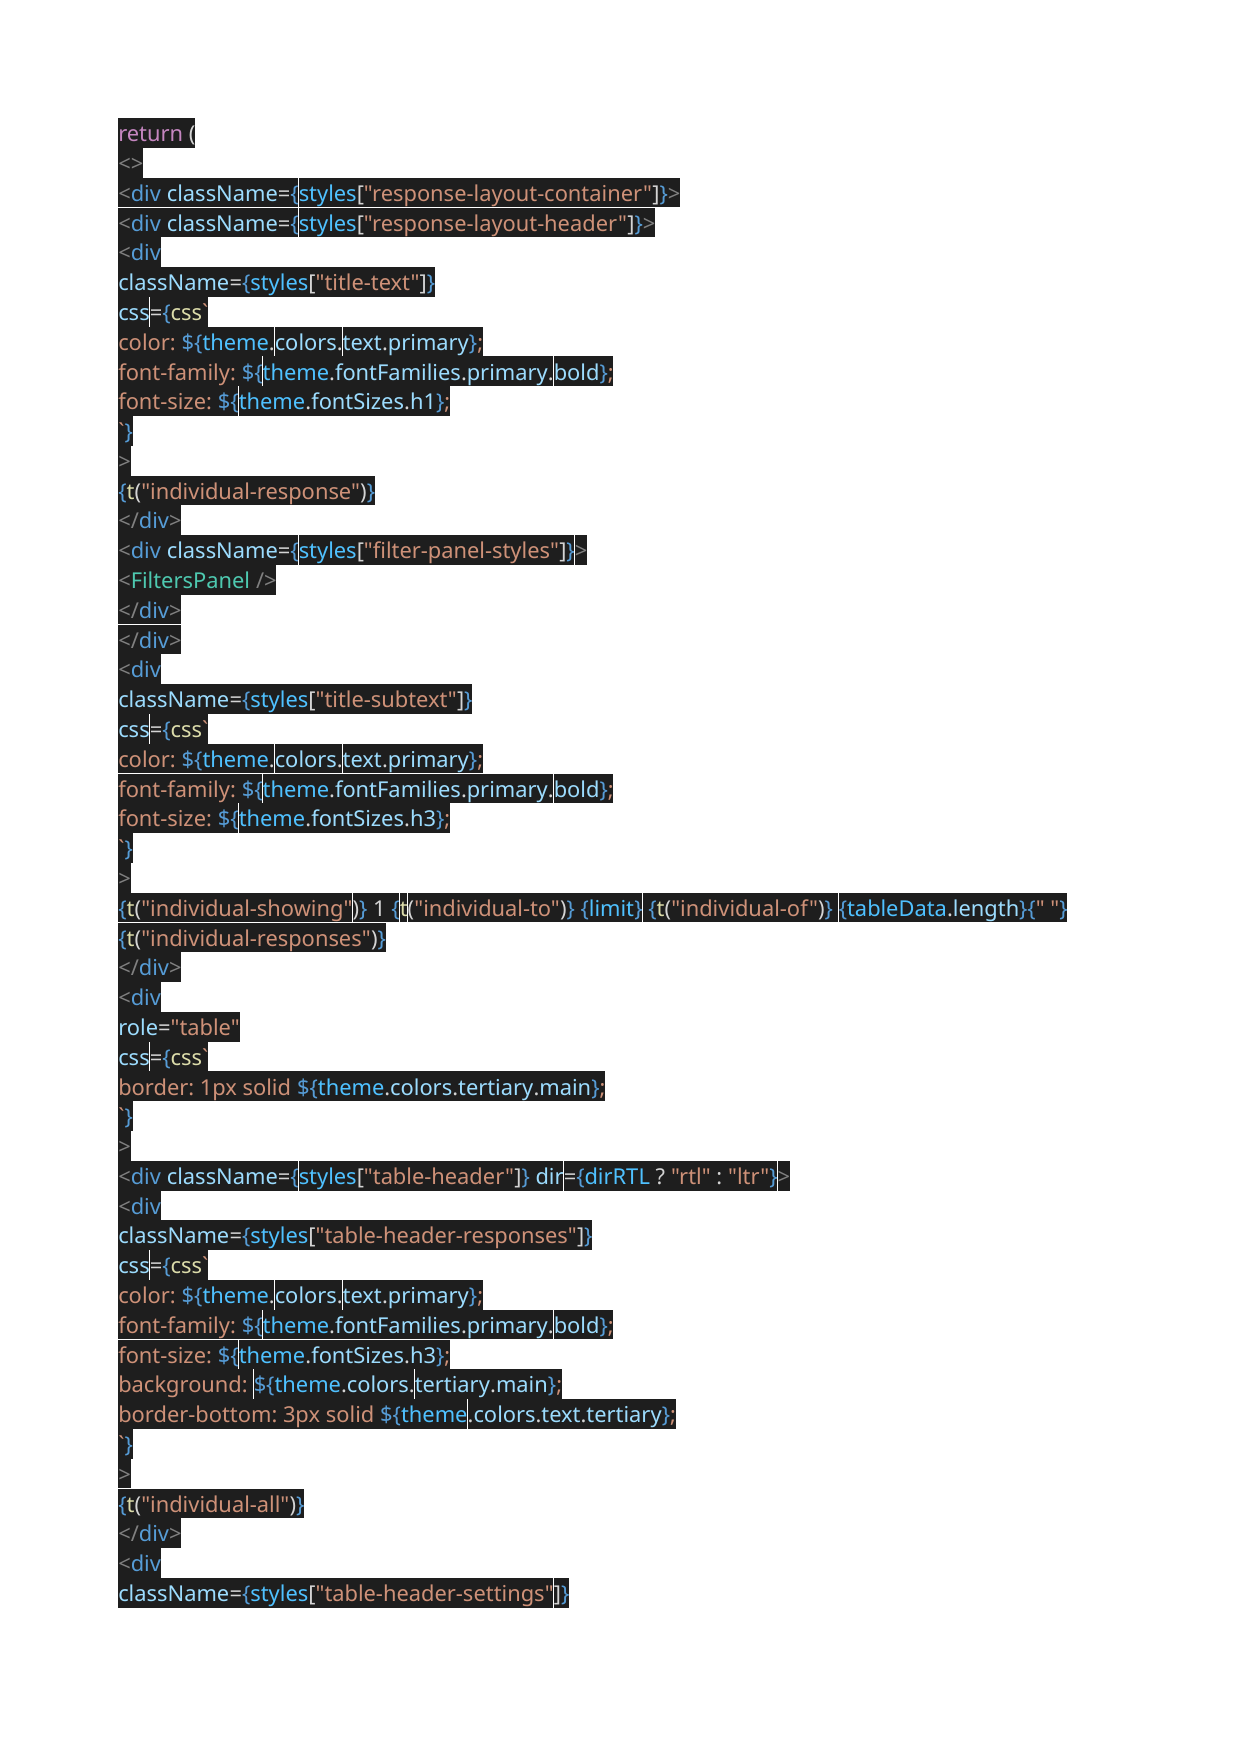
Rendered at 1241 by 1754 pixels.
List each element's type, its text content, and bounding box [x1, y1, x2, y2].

text </div> [118, 505, 1122, 535]
text font-size: ${theme.fontSizes.h3}; [118, 1339, 1122, 1369]
text return ( [118, 118, 1122, 148]
text font-size: ${theme.fontSizes.h1}; [118, 386, 1122, 416]
text <div [118, 1548, 1122, 1578]
text > [118, 1459, 1122, 1488]
text `} [118, 833, 1122, 863]
text {t("individual-all")} [118, 1488, 1122, 1518]
text css={css` [118, 1042, 1122, 1071]
text {t("individual-responses")} [118, 922, 1122, 952]
text </div> [118, 624, 1122, 654]
text className={styles["table-header-settings"]} [118, 1578, 1122, 1608]
text <div [118, 654, 1122, 684]
text > [118, 446, 1122, 476]
text font-family: ${theme.fontFamilies.primary.bold}; [118, 356, 1122, 386]
text color: ${theme.colors.text.primary}; [118, 327, 1122, 356]
text `} [118, 1429, 1122, 1459]
text </div> [118, 952, 1122, 982]
text <> [118, 148, 1122, 178]
text <FiltersPanel /> [118, 565, 1122, 595]
text > [118, 1131, 1122, 1161]
text css={css` [118, 1250, 1122, 1280]
text font-family: ${theme.fontFamilies.primary.bold}; [118, 1310, 1122, 1339]
text className={styles["title-text"]} [118, 267, 1122, 297]
text css={css` [118, 297, 1122, 327]
text font-family: ${theme.fontFamilies.primary.bold}; [118, 773, 1122, 803]
text font-size: ${theme.fontSizes.h3}; [118, 803, 1122, 833]
text background: ${theme.colors.tertiary.main}; [118, 1369, 1122, 1399]
text <div className={styles["response-layout-header"]}> [118, 207, 1122, 237]
text <div className={styles["response-layout-container"]}> [118, 178, 1122, 207]
text </div> [118, 1518, 1122, 1548]
text <div [118, 237, 1122, 267]
text <div [118, 982, 1122, 1012]
text `} [118, 416, 1122, 446]
text color: ${theme.colors.text.primary}; [118, 744, 1122, 773]
text css={css` [118, 714, 1122, 744]
text <div className={styles["filter-panel-styles"]}> [118, 535, 1122, 565]
text color: ${theme.colors.text.primary}; [118, 1280, 1122, 1310]
text className={styles["title-subtext"]} [118, 684, 1122, 714]
text <div className={styles["table-header"]} dir={dirRTL ? "rtl" : "ltr"}> [118, 1161, 1122, 1191]
text {t("individual-response")} [118, 476, 1122, 505]
text role="table" [118, 1012, 1122, 1042]
text {t("individual-showing")} 1 {t("individual-to")} {limit} {t("individual-of")} {tableData.length}{" "} [118, 893, 1122, 922]
text `} [118, 1101, 1122, 1131]
text className={styles["table-header-responses"]} [118, 1220, 1122, 1250]
text </div> [118, 595, 1122, 624]
text <div [118, 1191, 1122, 1220]
text > [118, 863, 1122, 893]
text border: 1px solid ${theme.colors.tertiary.main}; [118, 1071, 1122, 1101]
text border-bottom: 3px solid ${theme.colors.text.tertiary}; [118, 1399, 1122, 1429]
